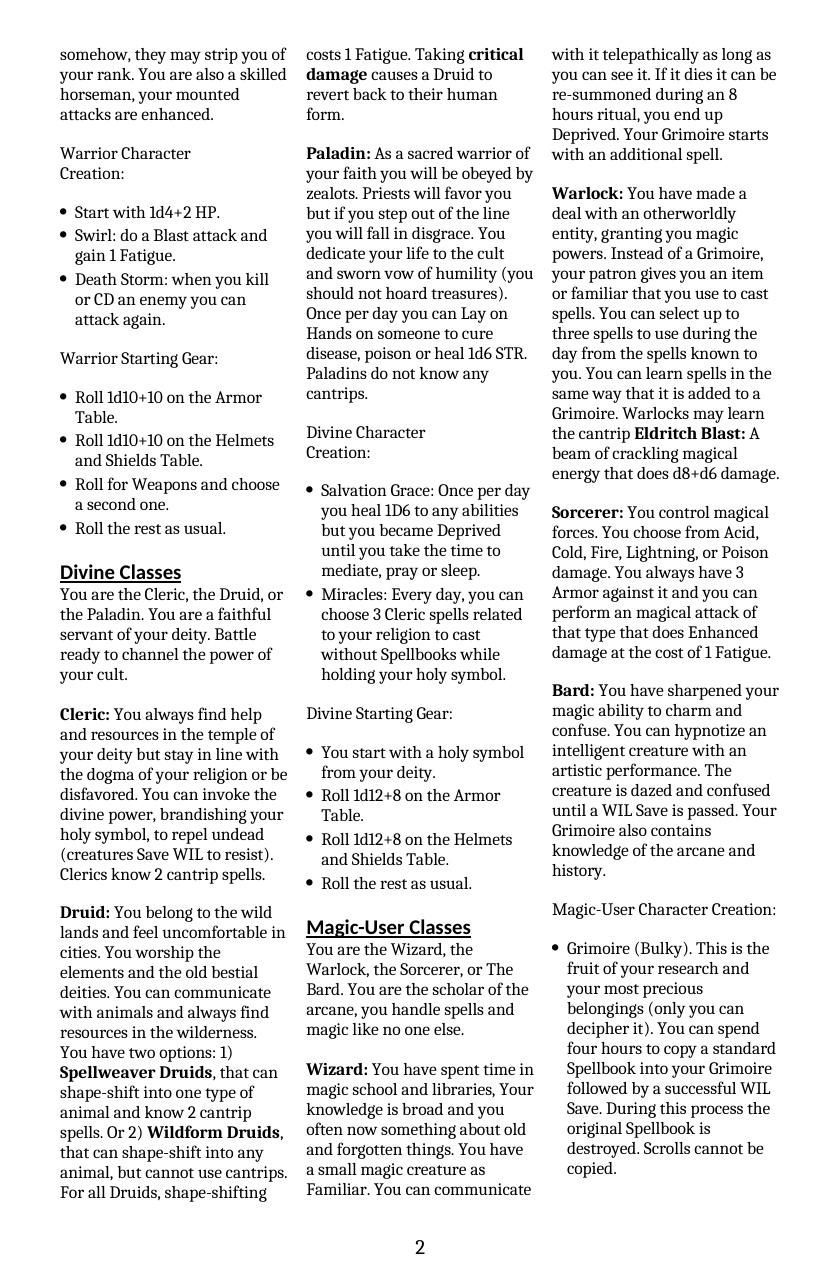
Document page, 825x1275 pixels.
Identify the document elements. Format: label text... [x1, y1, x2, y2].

list Start with 1d4+2 HP. [60, 202, 288, 222]
text Divine Character Creation: [306, 422, 534, 462]
subtitle Divine Classes [60, 559, 288, 585]
list You start with a holy symbol from your deity. [306, 742, 534, 782]
text You are the Wizard, the Warlock, the Sorcerer, or The Bard. You are the scholar of the arcane, you handle spells and magic like no one else. [306, 940, 534, 1040]
text Sorcerer: You control magical forces. You choose from Acid, Cold, Fire, Lightning, or Poison damage. You always have 3 Armor against it and you can perform an magical attack of that type that does Enhanced damage at the cost of 1 Fatigue. [552, 502, 780, 662]
text Wizard: You have spent time in magic school and libraries, Your knowledge is broad and you often now something about old and forgotten things. You have a small magic creature as Familiar. You can communicate [306, 1059, 534, 1199]
text Cleric: You always find help and resources in the temple of your deity but stay in line with the dogma of your religion or be disfavored. You can invoke the divine power, brandishing your holy symbol, to repel undead (creatures Save WIL to resist). Clerics know 2 cantrip spells. [60, 704, 288, 884]
text Druid: You belong to the wild lands and feel uncomfortable in cities. You worship the elements and the old bestial deities. You can communicate with animals and always find resources in the wilderness. You have two options: 1) Spellweaver Druids, that can shape-shift into one type of animal and know 2 cantrip spells. Or 2) Wildform Druids, that can shape-shift into any animal, but cannot use cantrips. For all Druids, shape-shifting [60, 903, 288, 1203]
text somehow, they may strip you of your rank. You are also a skilled horseman, your mounted attacks are enhanced. [60, 45, 288, 125]
list Swirl: do a Blast attack and gain 1 Fatigue. [60, 226, 288, 266]
list Roll 1d10+10 on the Helmets and Shields Table. [60, 431, 288, 471]
list Roll the rest as usual. [306, 874, 534, 894]
text Paladin: As a sacred warrior of your faith you will be obeyed by zealots. Priests will favor you but if you step out of the line you will fall in disgrace. You dedicate your life to the cult and sworn vow of humility (you should not hoard treasures). Once per day you can Lay on Hands on someone to cure disease, poison or heal 1d6 STR. Paladins do not know any cantrips. [306, 144, 534, 404]
text You are the Cleric, the Druid, or the Paladin. You are a faithful servant of your deity. Battle ready to channel the power of your cult. [60, 585, 288, 685]
list Salvation Grace: Once per day you heal 1D6 to any abilities but you became Deprived until you take the time to mediate, pray or sleep. [306, 481, 534, 581]
list Roll 1d10+10 on the Armor Table. [60, 387, 288, 427]
list Roll the rest as usual. [60, 519, 288, 539]
text Warlock: You have made a deal with an otherworldly entity, granting you magic powers. Instead of a Grimoire, your patron gives you an item or familiar that you use to cast spells. You can select up to three spells to use during the day from the spells known to you. You can learn spells in the same way that it is added to a Grimoire. Warlocks may learn the cantrip Eldritch Blast: A beam of crackling magical energy that does d8+d6 damage. [552, 184, 780, 484]
list Miracles: Every day, you can choose 3 Cleric spells related to your religion to cast without Spellbooks while holding your holy symbol. [306, 585, 534, 685]
text Magic-User Character Creation: [552, 900, 780, 920]
list Roll 1d12+8 on the Helmets and Shields Table. [306, 830, 534, 870]
text Warrior Character Creation: [60, 144, 288, 184]
text Bard: You have sharpened your magic ability to charm and confuse. You can hypnotize an intelligent creature with an artistic performance. The creature is dazed and confused until a WIL Save is passed. Your Grimoire also contains knowledge of the arcane and history. [552, 681, 780, 881]
text with it telepathically as long as you can see it. If it dies it can be re-summoned during an 8 hours ritual, you end up Deprived. Your Grimoire starts with an additional spell. [552, 45, 780, 165]
list Roll 1d12+8 on the Armor Table. [306, 786, 534, 826]
subtitle Magic-User Classes [306, 914, 534, 940]
text Divine Starting Gear: [306, 704, 534, 724]
list Roll for Weapons and choose a second one. [60, 475, 288, 515]
text Warrior Starting Gear: [60, 349, 288, 369]
list Grimoire (Bulky). This is the fruit of your research and your most precious belongings (only you can decipher it). You can spend four hours to copy a standard Spellbook into your Grimoire followed by a successful WIL Save. During this process the original Spellbook is destroyed. Scrolls cannot be copied. [552, 939, 780, 1179]
text costs 1 Fatigue. Taking critical damage causes a Druid to revert back to their human form. [306, 45, 534, 125]
list Death Storm: when you kill or CD an enemy you can attack again. [60, 270, 288, 330]
